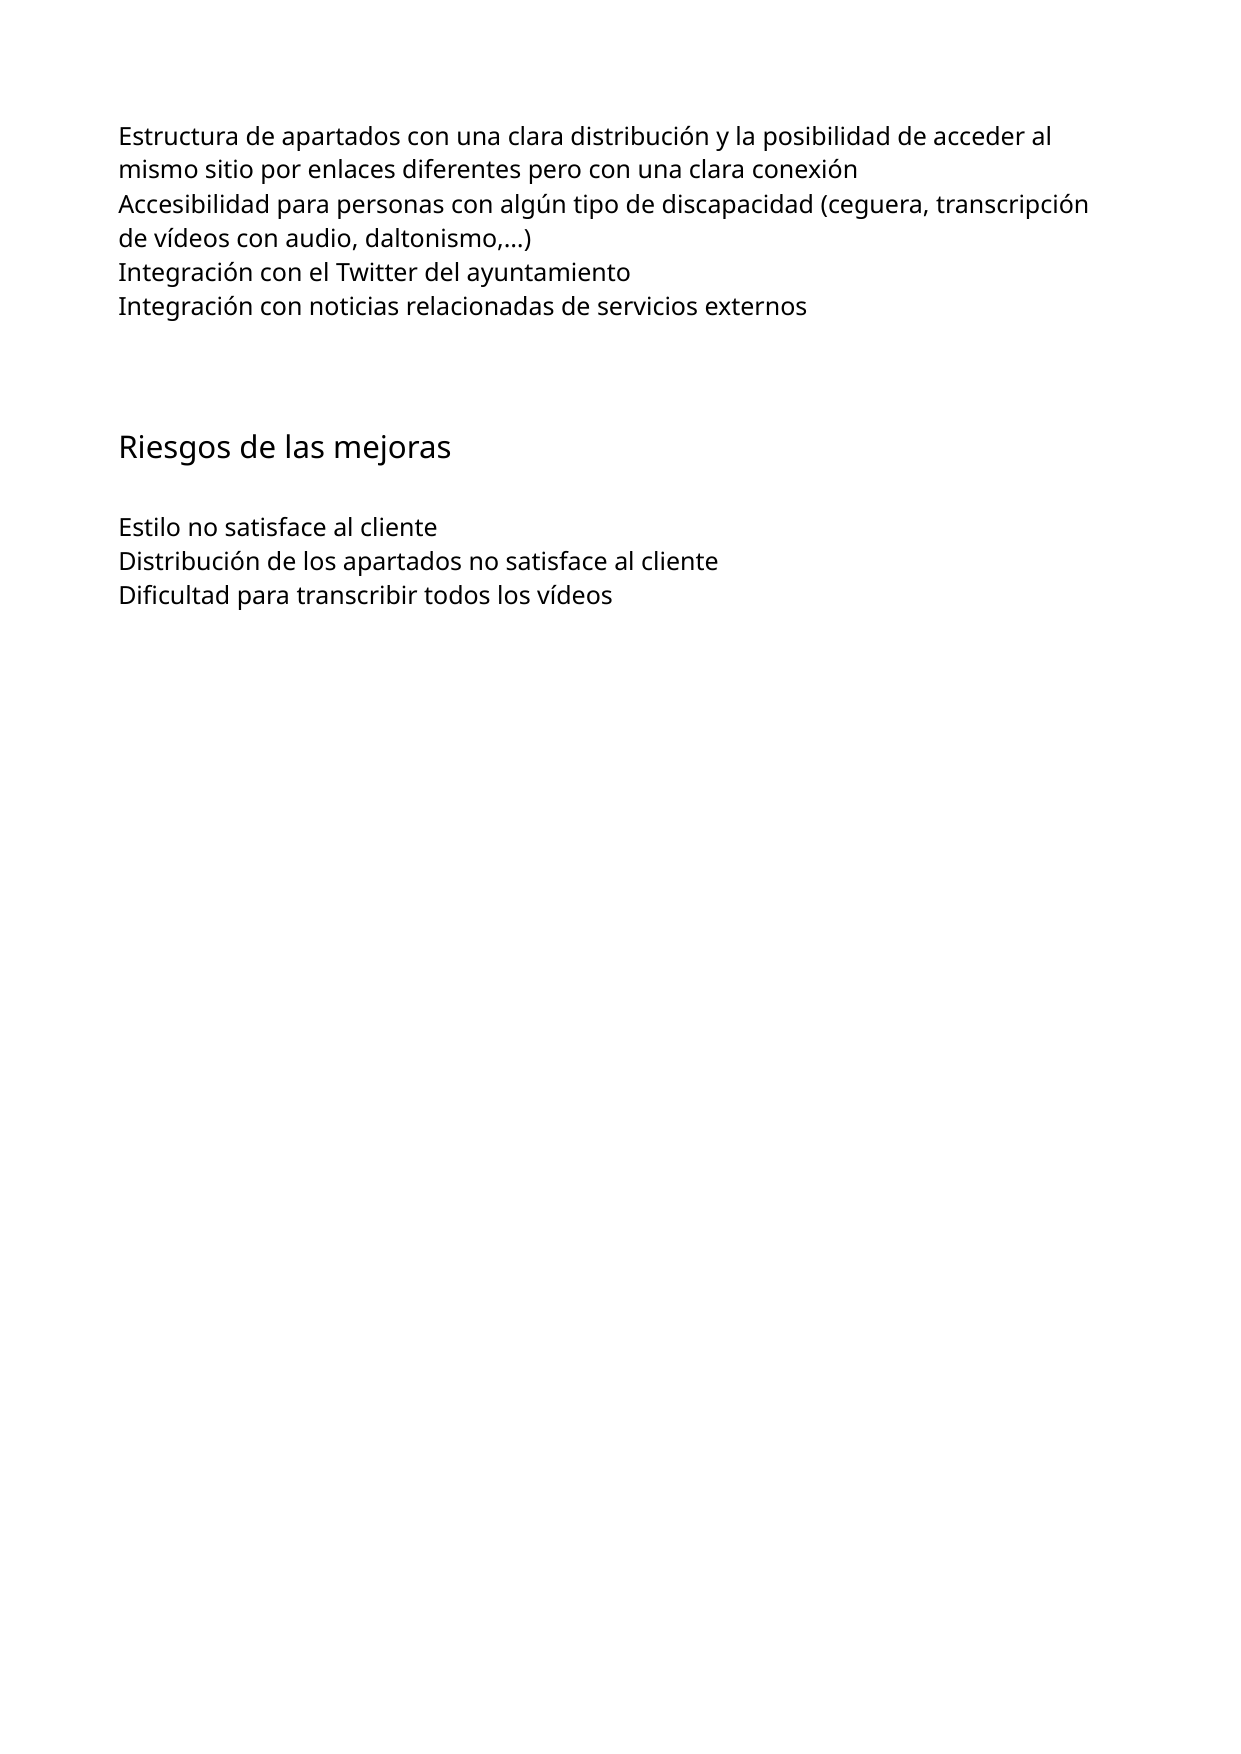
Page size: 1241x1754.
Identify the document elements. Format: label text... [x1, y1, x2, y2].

text Estructura de apartados con una clara distribución y la posibilidad de acceder al mismo sitio por enlaces diferentes pero con una clara conexión [118, 118, 1122, 186]
text Riesgos de las mejoras [118, 425, 1122, 467]
text Dificultad para transcribir todos los vídeos [118, 578, 1122, 612]
text Accesibilidad para personas con algún tipo de discapacidad (ceguera, transcripción de vídeos con audio, daltonismo,…) [118, 186, 1122, 254]
text Integración con noticias relacionadas de servicios externos [118, 288, 1122, 322]
text Integración con el Twitter del ayuntamiento [118, 254, 1122, 288]
text Distribución de los apartados no satisface al cliente [118, 544, 1122, 578]
text Estilo no satisface al cliente [118, 510, 1122, 544]
